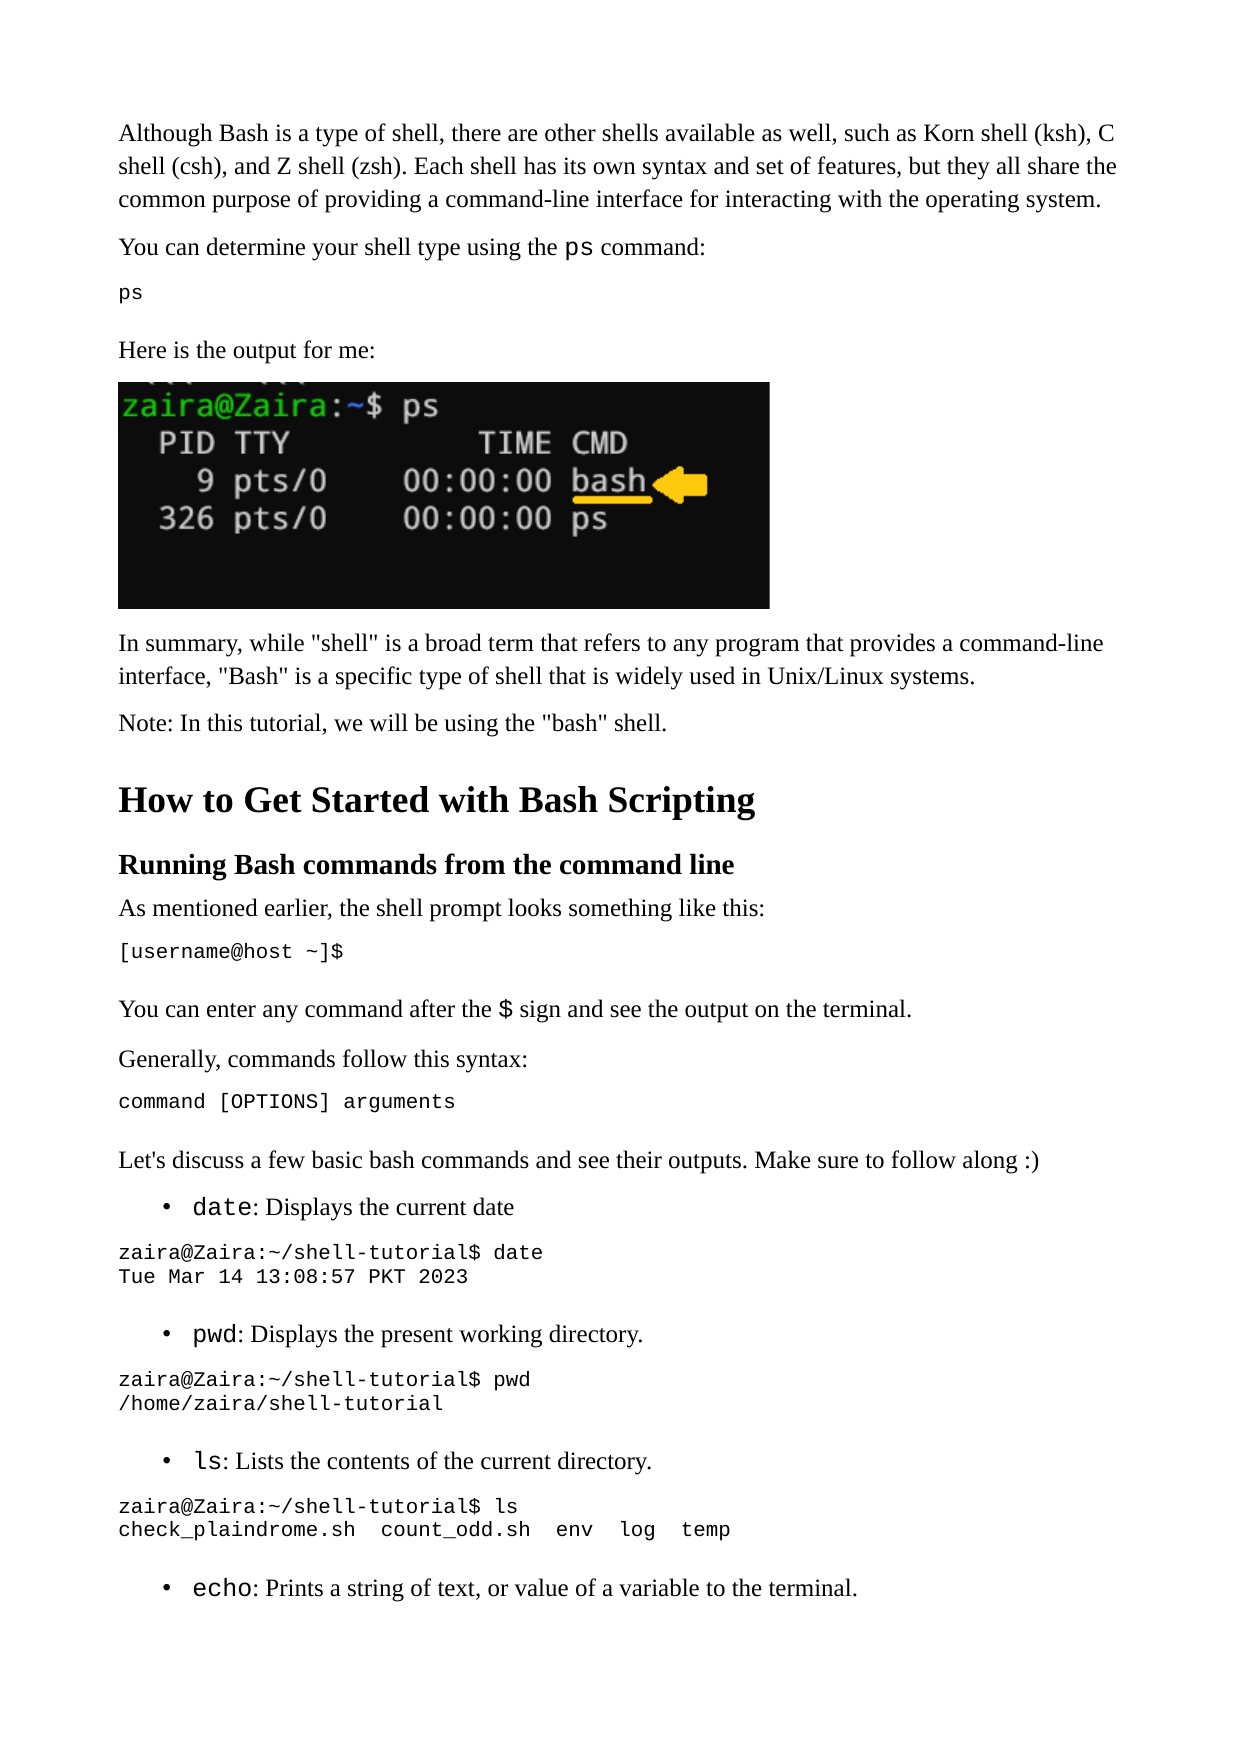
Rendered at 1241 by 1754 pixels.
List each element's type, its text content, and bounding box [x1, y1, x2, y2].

text Note: In this tutorial, we will be using the "bash" shell. [118, 708, 1122, 737]
subtitle Running Bash commands from the command line [118, 847, 1122, 881]
picture [118, 382, 770, 609]
text You can determine your shell type using the ps command: [118, 232, 1122, 263]
list echo: Prints a string of text, or value of a variable to the terminal. [162, 1573, 1122, 1603]
subtitle How to Get Started with Bash Scripting [118, 777, 1122, 820]
text zaira@Zaira:~/shell-tutorial$ date [118, 1242, 1122, 1266]
text zaira@Zaira:~/shell-tutorial$ ls [118, 1496, 1122, 1519]
text Here is the output for me: [118, 335, 1122, 364]
text In summary, while "shell" is a broad term that refers to any program that provides a command-line interface, "Bash" is a specific type of shell that is widely used in Unix/Linux systems. [118, 628, 1122, 690]
text You can enter any command after the $ sign and see the output on the terminal. [118, 994, 1122, 1025]
text check_plaindrome.sh count_odd.sh env log temp [118, 1519, 1122, 1543]
text ps [118, 282, 1122, 305]
text /home/zaira/shell-tutorial [118, 1393, 1122, 1416]
list date: Displays the current date [162, 1192, 1122, 1223]
text Let's discuss a few basic bash commands and see their outputs. Make sure to follow along :) [118, 1145, 1122, 1173]
text Generally, commands follow this syntax: [118, 1044, 1122, 1073]
text Although Bash is a type of shell, there are other shells available as well, such as Korn shell (ksh), C shell (csh), and Z shell (zsh). Each shell has its own syntax and set of features, but they all share the common purpose of providing a command-line interface for interacting with the operating system. [118, 118, 1122, 213]
text command [OPTIONS] arguments [118, 1092, 1122, 1115]
text [username@host ~]$ [118, 941, 1122, 964]
list pwd: Displays the present working directory. [162, 1319, 1122, 1350]
text zaira@Zaira:~/shell-tutorial$ pwd [118, 1369, 1122, 1393]
list ls: Lists the contents of the current directory. [162, 1446, 1122, 1477]
text Tue Mar 14 13:08:57 PKT 2023 [118, 1266, 1122, 1289]
text As mentioned earlier, the shell prompt looks something like this: [118, 893, 1122, 922]
